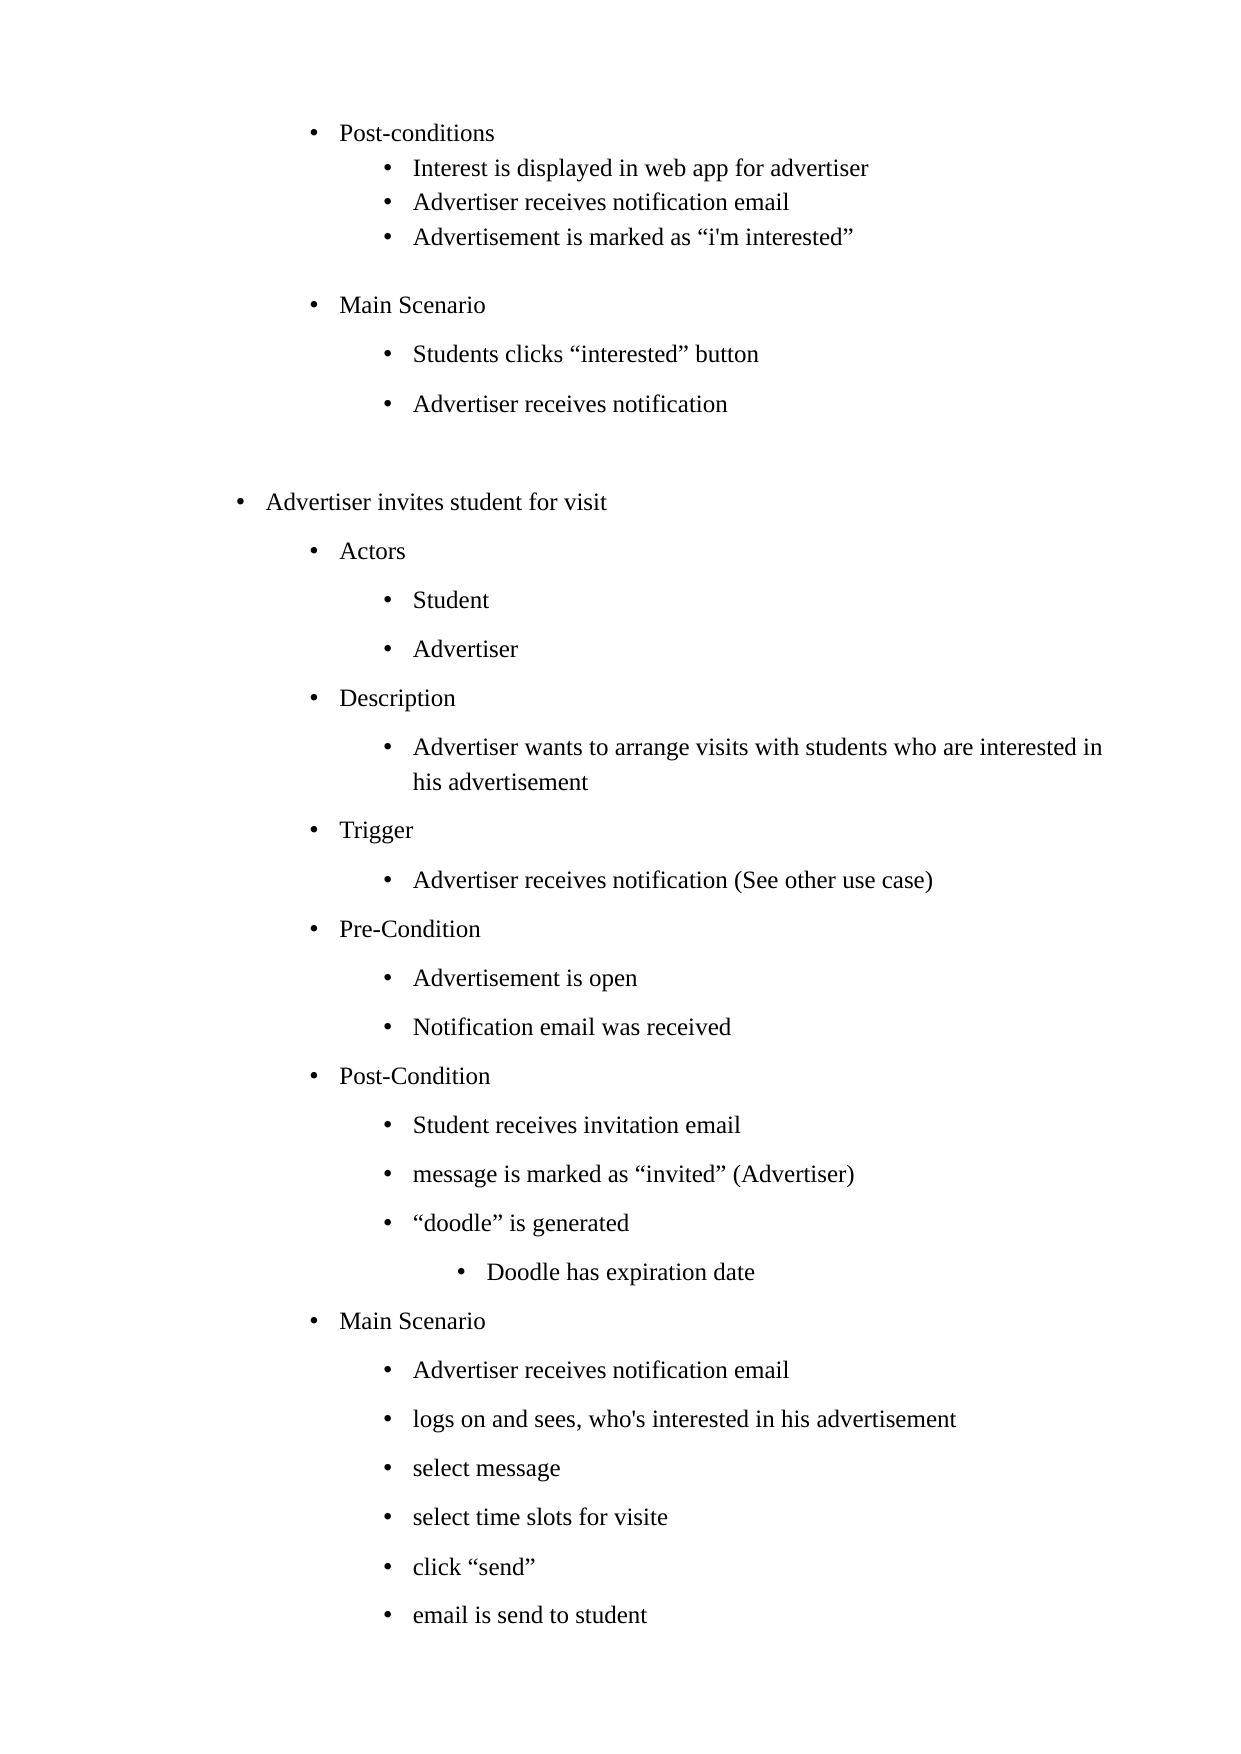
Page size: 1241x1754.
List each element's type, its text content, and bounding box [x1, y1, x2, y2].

list Description [309, 683, 1122, 712]
list Advertiser wants to arrange visits with students who are interested in his advertisement [383, 732, 1122, 795]
list Advertiser receives notification email [383, 187, 1122, 216]
list Advertiser invites student for visit [236, 487, 1122, 516]
list logs on and sees, who's interested in his advertisement [383, 1404, 1122, 1433]
list Advertiser receives notification email [383, 1355, 1122, 1384]
list Student [383, 585, 1122, 614]
list “doodle” is generated [383, 1208, 1122, 1237]
list Trigger [309, 816, 1122, 844]
list message is marked as “invited” (Advertiser) [383, 1159, 1122, 1188]
list email is send to student [383, 1601, 1122, 1629]
list Advertisement is open [383, 963, 1122, 992]
list select message [383, 1453, 1122, 1482]
list Pre-Condition [309, 914, 1122, 942]
list Main Scenario [309, 291, 1122, 319]
list Post-Condition [309, 1061, 1122, 1090]
list Advertisement is marked as “i'm interested” [383, 222, 1122, 250]
list Notification email was received [383, 1012, 1122, 1041]
list select time slots for visite [383, 1502, 1122, 1531]
list Interest is displayed in web app for advertiser [383, 153, 1122, 181]
list Advertiser receives notification (See other use case) [383, 865, 1122, 893]
list click “send” [383, 1552, 1122, 1580]
list Advertiser receives notification [383, 389, 1122, 417]
list Student receives invitation email [383, 1110, 1122, 1139]
list Actors [309, 536, 1122, 564]
list Doodle has expiration date [457, 1257, 1122, 1286]
list Advertiser [383, 634, 1122, 663]
list Students clicks “interested” button [383, 339, 1122, 368]
list Post-conditions [309, 118, 1122, 147]
list Main Scenario [309, 1306, 1122, 1335]
